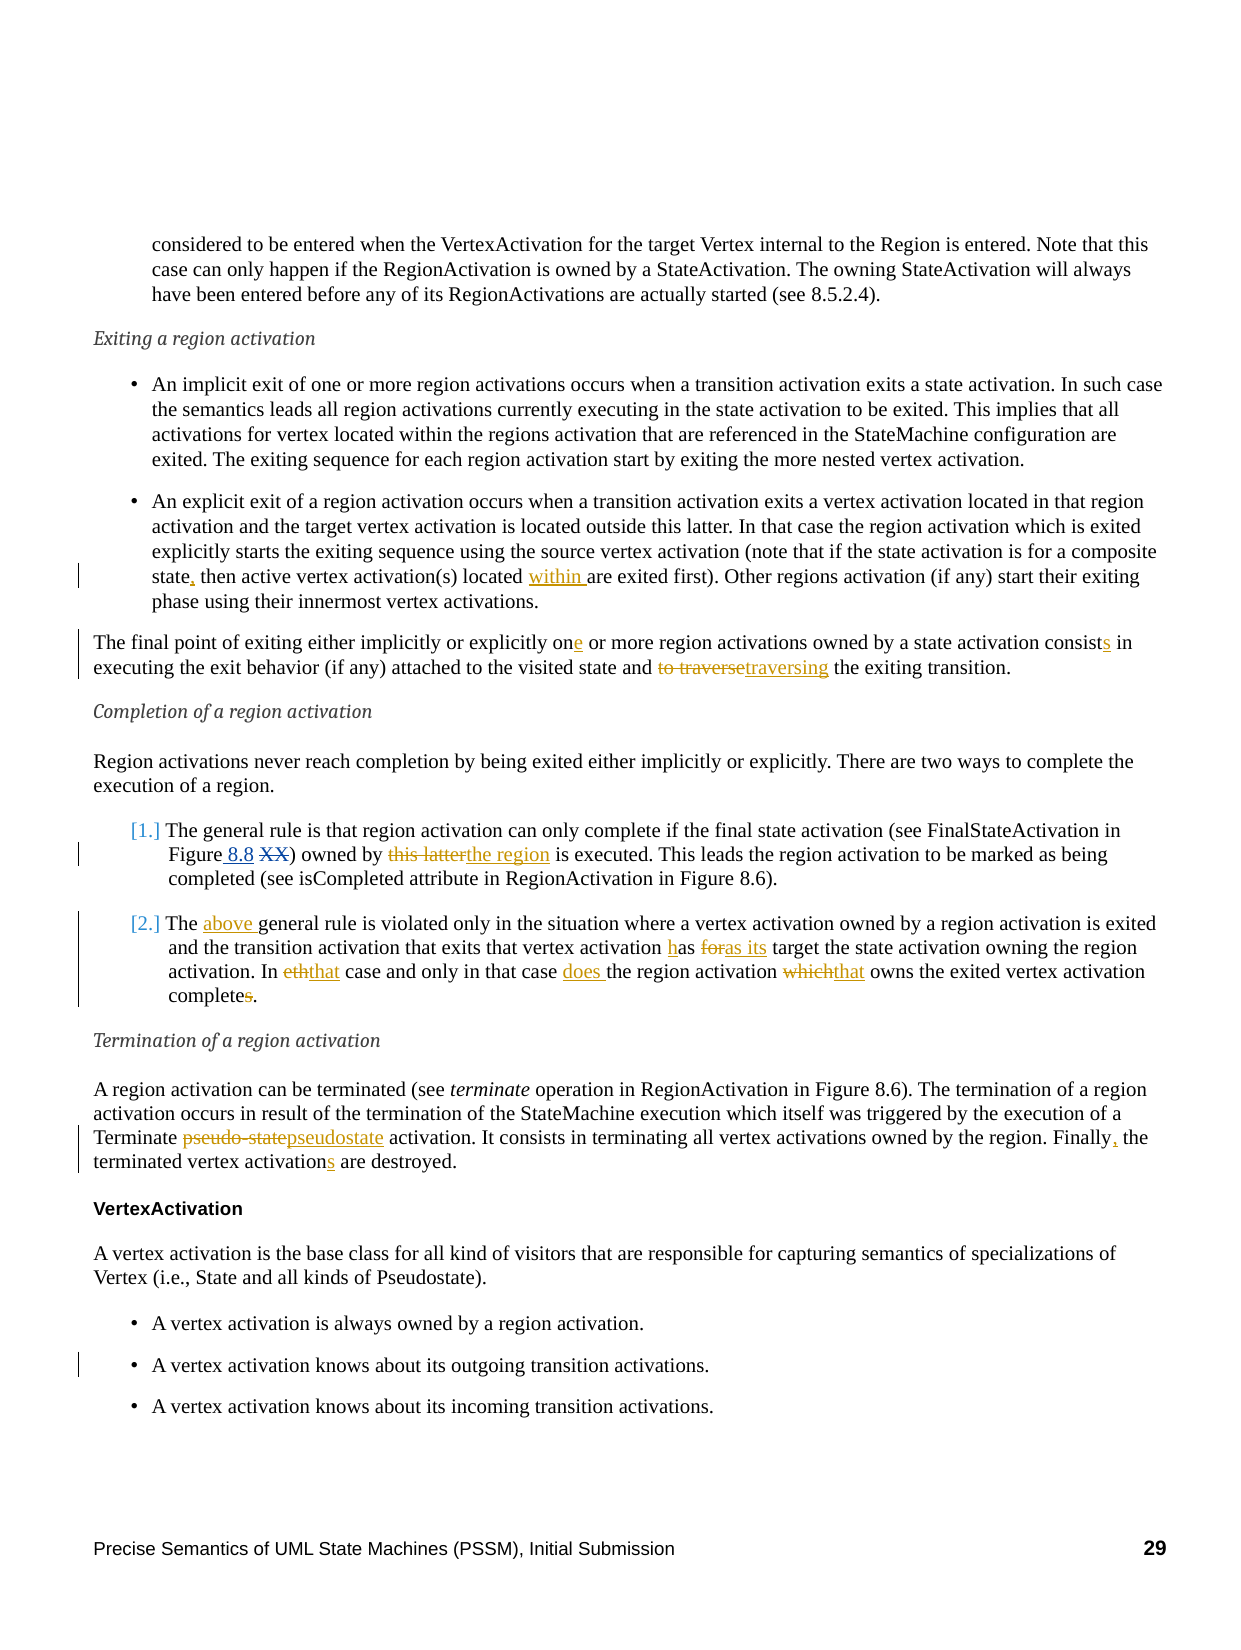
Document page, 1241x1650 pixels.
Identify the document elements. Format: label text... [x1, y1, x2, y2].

subtitle Termination of a region activation [93, 1028, 1164, 1052]
list A vertex activation is always owned by a region activation. [131, 1310, 1164, 1335]
subtitle Completion of a region activation [93, 700, 1164, 724]
list An implicit exit of one or more region activations occurs when a transition activation exits a state activation. In such case the semantics leads all region activations currently executing in the state activation to be exited. This implies that all activations for vertex located within the regions activation that are referenced in the StateMachine configuration are exited. The exiting sequence for each region activation start by exiting the more nested vertex activation. [131, 371, 1164, 471]
list A vertex activation knows about its incoming transition activations. [131, 1393, 1164, 1418]
list considered to be entered when the VertexActivation for the target Vertex internal to the Region is entered. Note that this case can only happen if the RegionActivation is owned by a StateActivation. The owning StateActivation will always have been entered before any of its RegionActivations are actually started (see 8.5.2.4). [131, 231, 1164, 306]
text A region activation can be terminated (see terminate operation in RegionActivation in Figure 8.6). The termination of a region activation occurs in result of the termination of the StateMachine execution which itself was triggered by the execution of a Terminate pseudostate activation. It consists in terminating all vertex activations owned by the region. Finally, the terminated vertex activations are destroyed. [93, 1077, 1164, 1173]
text Region activations never reach completion by being exited either implicitly or explicitly. There are two ways to complete the execution of a region. [93, 749, 1164, 797]
subtitle Exiting a region activation [93, 327, 1164, 351]
text A vertex activation is the base class for all kind of visitors that are responsible for capturing semantics of specializations of Vertex (i.e., State and all kinds of Pseudostate). [93, 1241, 1164, 1289]
list The above general rule is violated only in the situation where a vertex activation owned by a region activation is exited and the transition activation that exits that vertex activation has as its target the state activation owning the region activation. In that case and only in that case does the region activation that owns the exited vertex activation complete. [131, 911, 1164, 1007]
subtitle VertexActivation [93, 1198, 1164, 1220]
list An explicit exit of a region activation occurs when a transition activation exits a vertex activation located in that region activation and the target vertex activation is located outside this latter. In that case the region activation which is exited explicitly starts the exiting sequence using the source vertex activation (note that if the state activation is for a composite state, then active vertex activation(s) located within are exited first). Other regions activation (if any) start their exiting phase using their innermost vertex activations. [131, 488, 1164, 613]
list The general rule is that region activation can only complete if the final state activation (see FinalStateActivation in Figure 8.8 ) owned by the region is executed. This leads the region activation to be marked as being completed (see isCompleted attribute in RegionActivation in Figure 8.6). [131, 818, 1164, 890]
list A vertex activation knows about its outgoing transition activations. [131, 1352, 1164, 1377]
text The final point of exiting either implicitly or explicitly one or more region activations owned by a state activation consists in executing the exit behavior (if any) attached to the visited state and traversing the exiting transition. [93, 629, 1164, 679]
